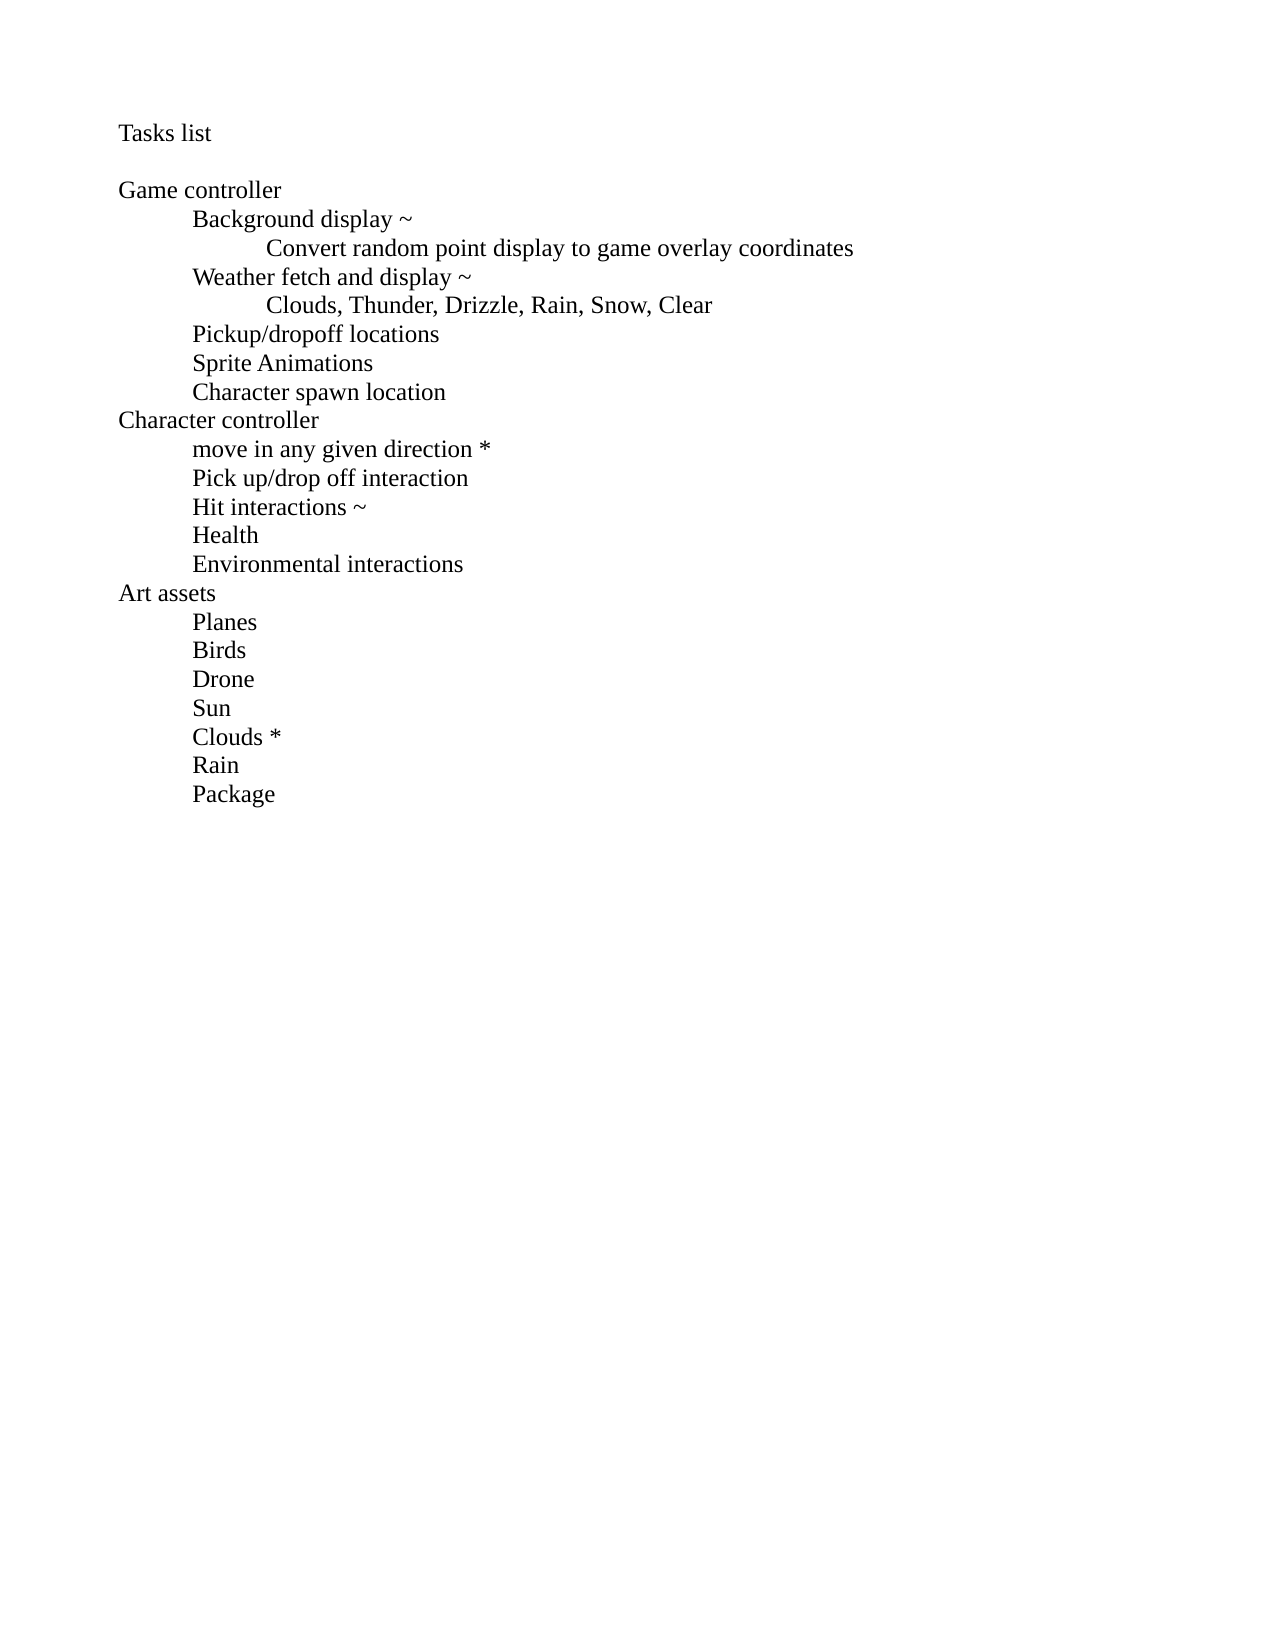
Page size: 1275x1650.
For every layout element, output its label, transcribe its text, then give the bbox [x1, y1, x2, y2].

text Pickup/dropoff locations [118, 319, 1157, 348]
text Package [118, 779, 1157, 808]
text Clouds, Thunder, Drizzle, Rain, Snow, Clear [118, 291, 1157, 319]
text move in any given direction * [118, 434, 1157, 463]
text Pick up/drop off interaction [118, 463, 1157, 492]
text Drone [118, 664, 1157, 693]
text Birds [118, 636, 1157, 664]
text Rain [118, 751, 1157, 779]
text Sun [118, 693, 1157, 722]
text Planes [118, 607, 1157, 636]
text Clouds * [118, 722, 1157, 751]
text Convert random point display to game overlay coordinates [118, 233, 1157, 262]
text Character spawn location [118, 377, 1157, 406]
text Background display ~ [118, 204, 1157, 233]
text Hit interactions ~ [118, 492, 1157, 521]
text Game controller [118, 176, 1157, 204]
text Environmental interactions [118, 549, 1157, 578]
text Sprite Animations [118, 348, 1157, 377]
text Art assets [118, 578, 1157, 607]
text Character controller [118, 406, 1157, 434]
text Tasks list [118, 118, 1157, 147]
text Health [118, 521, 1157, 549]
text Weather fetch and display ~ [118, 262, 1157, 291]
